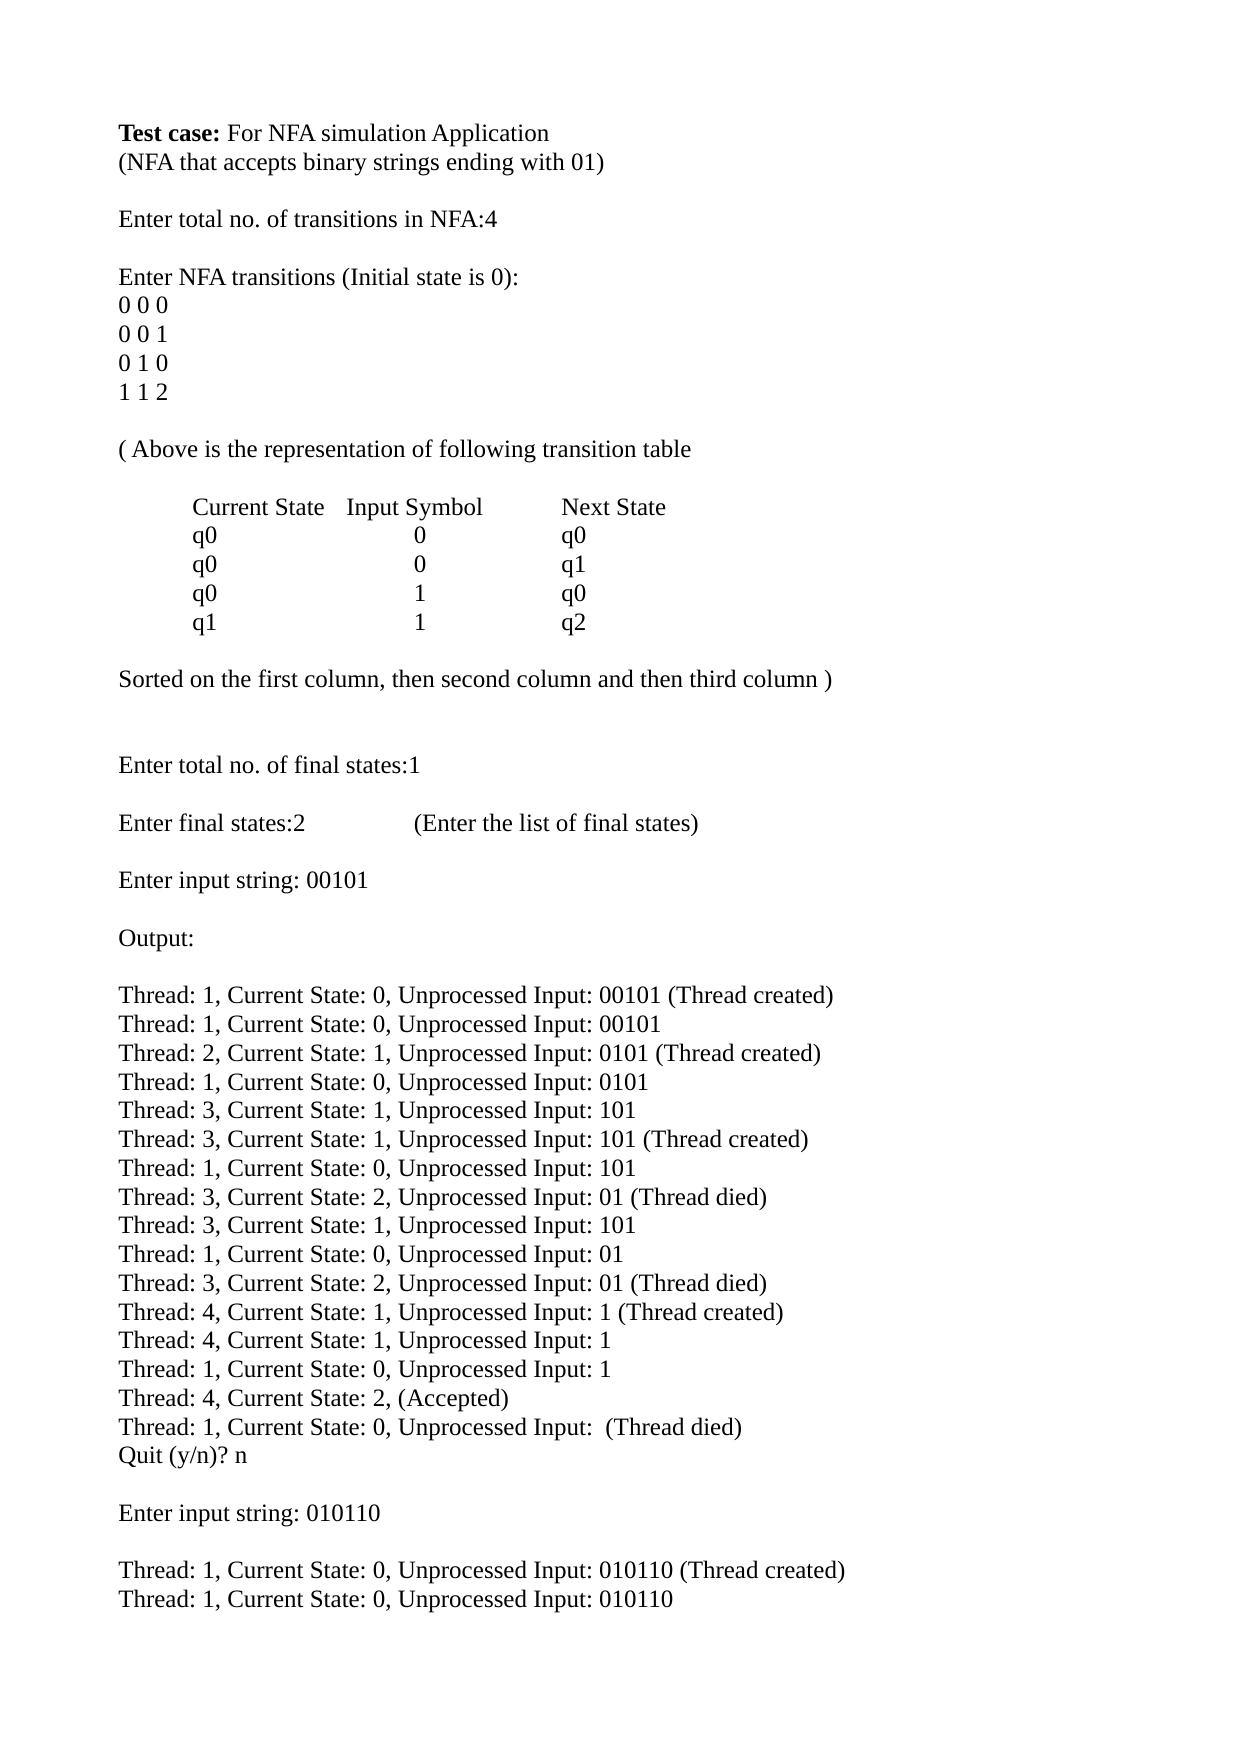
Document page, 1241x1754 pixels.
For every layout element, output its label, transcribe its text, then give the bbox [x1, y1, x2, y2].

text Thread: 4, Current State: 1, Unprocessed Input: 1 (Thread created) [118, 1297, 1122, 1326]
text Thread: 3, Current State: 1, Unprocessed Input: 101 (Thread created) [118, 1124, 1122, 1153]
text Thread: 1, Current State: 0, Unprocessed Input: 010110 [118, 1584, 1122, 1613]
text q0 0 q0 [118, 521, 1122, 549]
text Enter input string: 010110 [118, 1498, 1122, 1527]
text Thread: 3, Current State: 1, Unprocessed Input: 101 [118, 1211, 1122, 1239]
text ( Above is the representation of following transition table [118, 434, 1122, 463]
text Enter final states:2 (Enter the list of final states) [118, 808, 1122, 837]
text Thread: 2, Current State: 1, Unprocessed Input: 0101 (Thread created) [118, 1038, 1122, 1067]
text Thread: 1, Current State: 0, Unprocessed Input: 00101 (Thread created) [118, 981, 1122, 1009]
text Thread: 1, Current State: 0, Unprocessed Input: 010110 (Thread created) [118, 1556, 1122, 1584]
text 1 1 2 [118, 377, 1122, 406]
text Thread: 1, Current State: 0, Unprocessed Input: (Thread died) [118, 1412, 1122, 1441]
text Thread: 4, Current State: 2, (Accepted) [118, 1383, 1122, 1412]
text q0 0 q1 [118, 549, 1122, 578]
text q0 1 q0 [118, 578, 1122, 607]
text Current State Input Symbol Next State [118, 492, 1122, 521]
text Thread: 1, Current State: 0, Unprocessed Input: 00101 [118, 1009, 1122, 1038]
text Enter total no. of final states:1 [118, 751, 1122, 779]
text Output: [118, 923, 1122, 952]
text Thread: 4, Current State: 1, Unprocessed Input: 1 [118, 1326, 1122, 1354]
text Thread: 1, Current State: 0, Unprocessed Input: 101 [118, 1153, 1122, 1182]
text (NFA that accepts binary strings ending with 01) [118, 147, 1122, 176]
text Enter total no. of transitions in NFA:4 [118, 204, 1122, 233]
text Thread: 1, Current State: 0, Unprocessed Input: 1 [118, 1354, 1122, 1383]
text Enter NFA transitions (Initial state is 0): [118, 262, 1122, 291]
text Enter input string: 00101 [118, 866, 1122, 894]
text Sorted on the first column, then second column and then third column ) [118, 664, 1122, 693]
text Quit (y/n)? n [118, 1441, 1122, 1469]
text Thread: 3, Current State: 2, Unprocessed Input: 01 (Thread died) [118, 1182, 1122, 1211]
text Thread: 1, Current State: 0, Unprocessed Input: 01 [118, 1239, 1122, 1268]
text 0 0 0 [118, 291, 1122, 319]
text 0 1 0 [118, 348, 1122, 377]
text q1 1 q2 [118, 607, 1122, 636]
text Thread: 3, Current State: 2, Unprocessed Input: 01 (Thread died) [118, 1268, 1122, 1297]
text 0 0 1 [118, 319, 1122, 348]
text Thread: 1, Current State: 0, Unprocessed Input: 0101 [118, 1067, 1122, 1096]
text Thread: 3, Current State: 1, Unprocessed Input: 101 [118, 1096, 1122, 1124]
text Test case: For NFA simulation Application [118, 118, 1122, 147]
